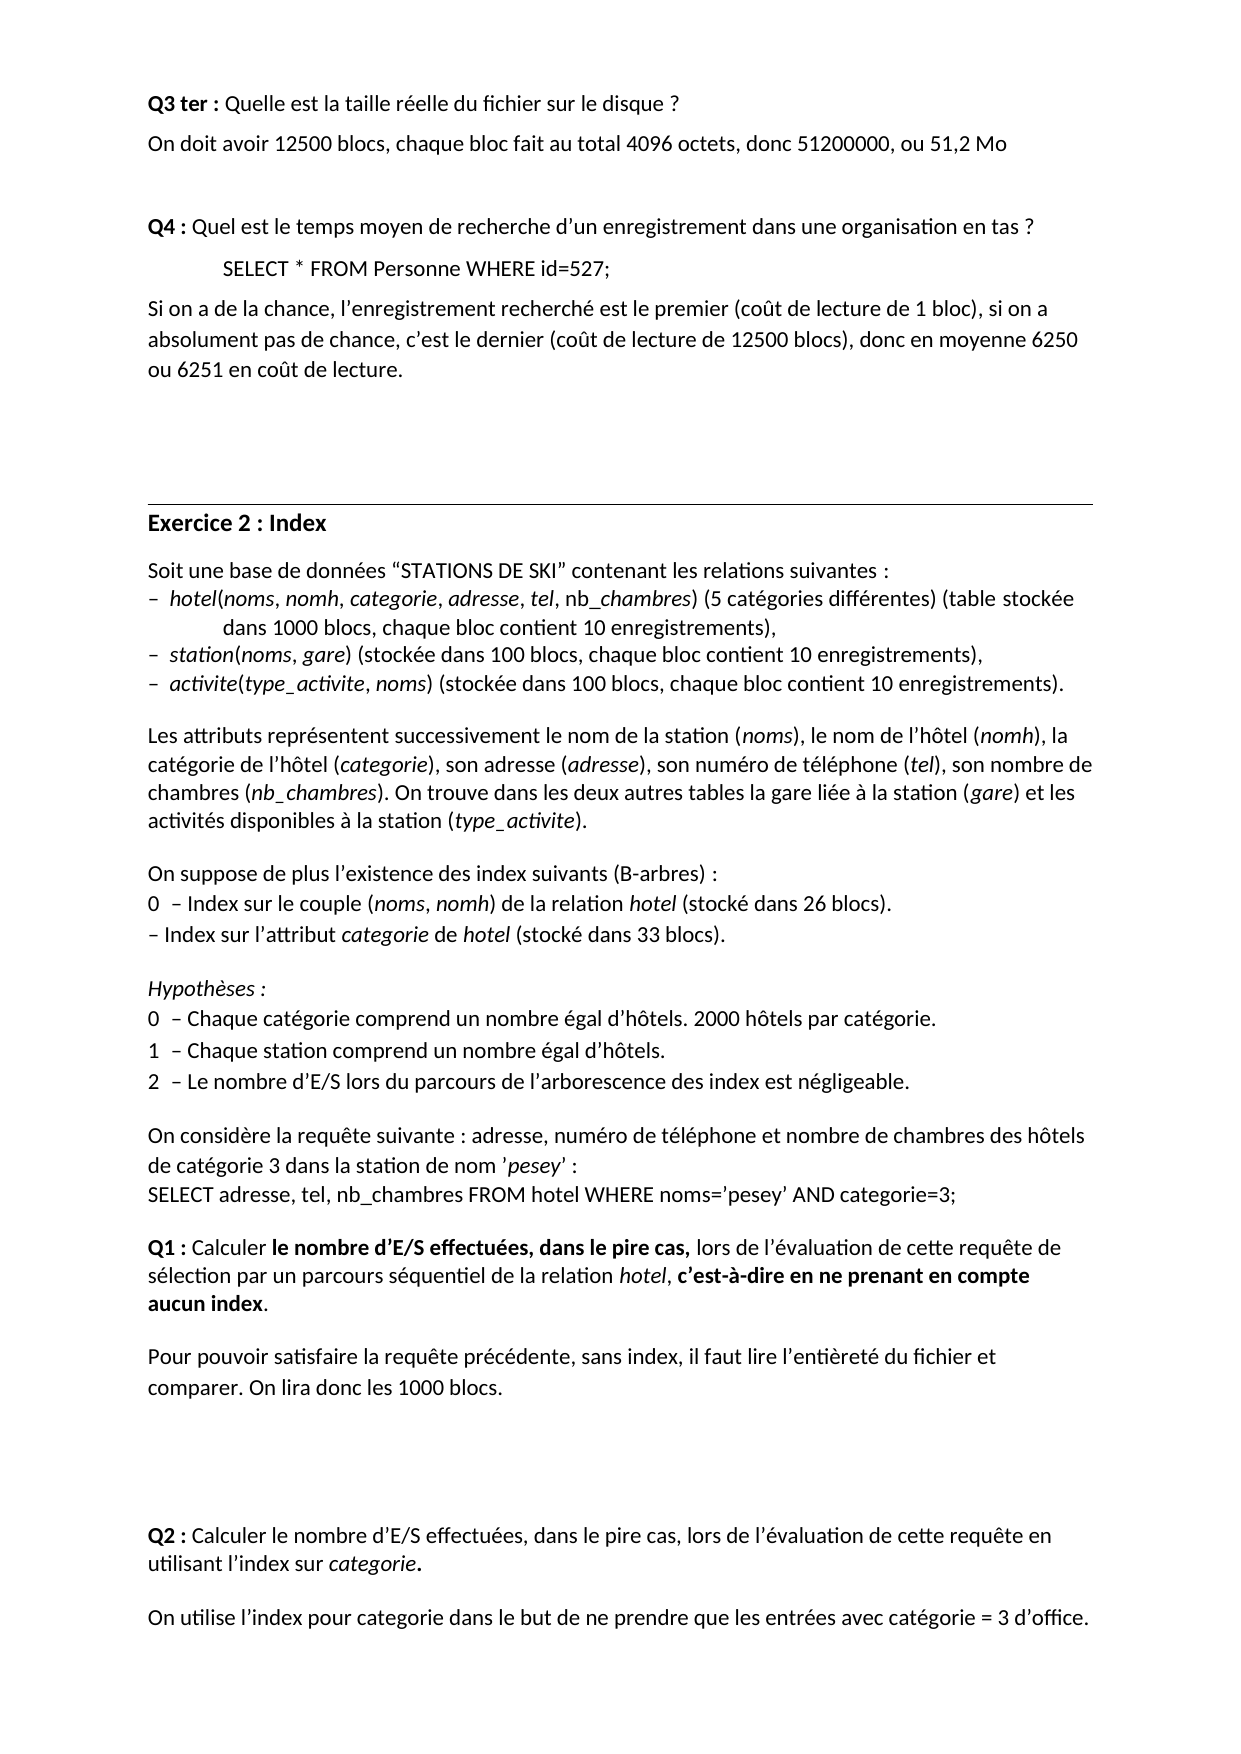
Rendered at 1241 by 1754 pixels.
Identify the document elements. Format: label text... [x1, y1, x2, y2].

text Q3 ter : Quelle est la taille réelle du fichier sur le disque ? [148, 89, 1093, 117]
list – Chaque catégorie comprend un nombre égal d’hôtels. 2000 hôtels par catégorie. [148, 1002, 1093, 1033]
text On doit avoir 12500 blocs, chaque bloc fait au total 4096 octets, donc 51200000, ou 51,2 Mo [148, 129, 1093, 157]
text Soit une base de données “STATIONS DE SKI” contenant les relations suivantes : [148, 557, 1093, 584]
text SELECT * FROM Personne WHERE id=527; [223, 254, 1093, 282]
list – Chaque station comprend un nombre égal d’hôtels. [148, 1033, 1093, 1065]
list – hotel(noms, nomh, categorie, adresse, tel, nb_chambres) (5 catégories différentes) (table stockée dans 1000 blocs, chaque bloc contient 10 enregistrements), [148, 584, 1093, 641]
list SELECT adresse, tel, nb_chambres FROM hotel WHERE noms=’pesey’ AND categorie=3; [148, 1180, 1093, 1208]
text Si on a de la chance, l’enregistrement recherché est le premier (coût de lecture de 1 bloc), si on a absolument pas de chance, c’est le dernier (coût de lecture de 12500 blocs), donc en moyenne 6250 ou 6251 en coût de lecture. [148, 294, 1093, 383]
text On suppose de plus l’existence des index suivants (B-arbres) : [148, 859, 1093, 887]
text Pour pouvoir satisfaire la requête précédente, sans index, il faut lire l’entièreté du fichier et comparer. On lira donc les 1000 blocs. [148, 1342, 1093, 1401]
text Les attributs représentent successivement le nom de la station (noms), le nom de l’hôtel (nomh), la catégorie de l’hôtel (categorie), son adresse (adresse), son numéro de téléphone (tel), son nombre de chambres (nb_chambres). On trouve dans les deux autres tables la gare liée à la station (gare) et les activités disponibles à la station (type_activite). [148, 722, 1093, 834]
text Exercice 2 : Index [148, 505, 1093, 537]
list – Index sur le couple (noms, nomh) de la relation hotel (stocké dans 26 blocs). [148, 887, 1093, 918]
list – Le nombre d’E/S lors du parcours de l’arborescence des index est négligeable. [148, 1065, 1093, 1096]
text Hypothèses : [148, 974, 1093, 1002]
text Q2 : Calculer le nombre d’E/S effectuées, dans le pire cas, lors de l’évaluation de cette requête en utilisant l’index sur categorie. [148, 1522, 1093, 1578]
list – activite(type_activite, noms) (stockée dans 100 blocs, chaque bloc contient 10 enregistrements). [148, 669, 1093, 697]
text Q4 : Quel est le temps moyen de recherche d’un enregistrement dans une organisation en tas ? [148, 210, 1093, 241]
text On utilise l’index pour categorie dans le but de ne prendre que les entrées avec catégorie = 3 d’office. [148, 1603, 1093, 1631]
text Q1 : Calculer le nombre d’E/S effectuées, dans le pire cas, lors de l’évaluation de cette requête de sélection par un parcours séquentiel de la relation hotel, c’est-à-dire en ne prenant en compte aucun index. [148, 1233, 1093, 1317]
list – Index sur l’attribut categorie de hotel (stocké dans 33 blocs). [148, 918, 1093, 949]
text On considère la requête suivante : adresse, numéro de téléphone et nombre de chambres des hôtels de catégorie 3 dans la station de nom ’pesey’ : [148, 1121, 1093, 1180]
list – station(noms, gare) (stockée dans 100 blocs, chaque bloc contient 10 enregistrements), [148, 641, 1093, 669]
